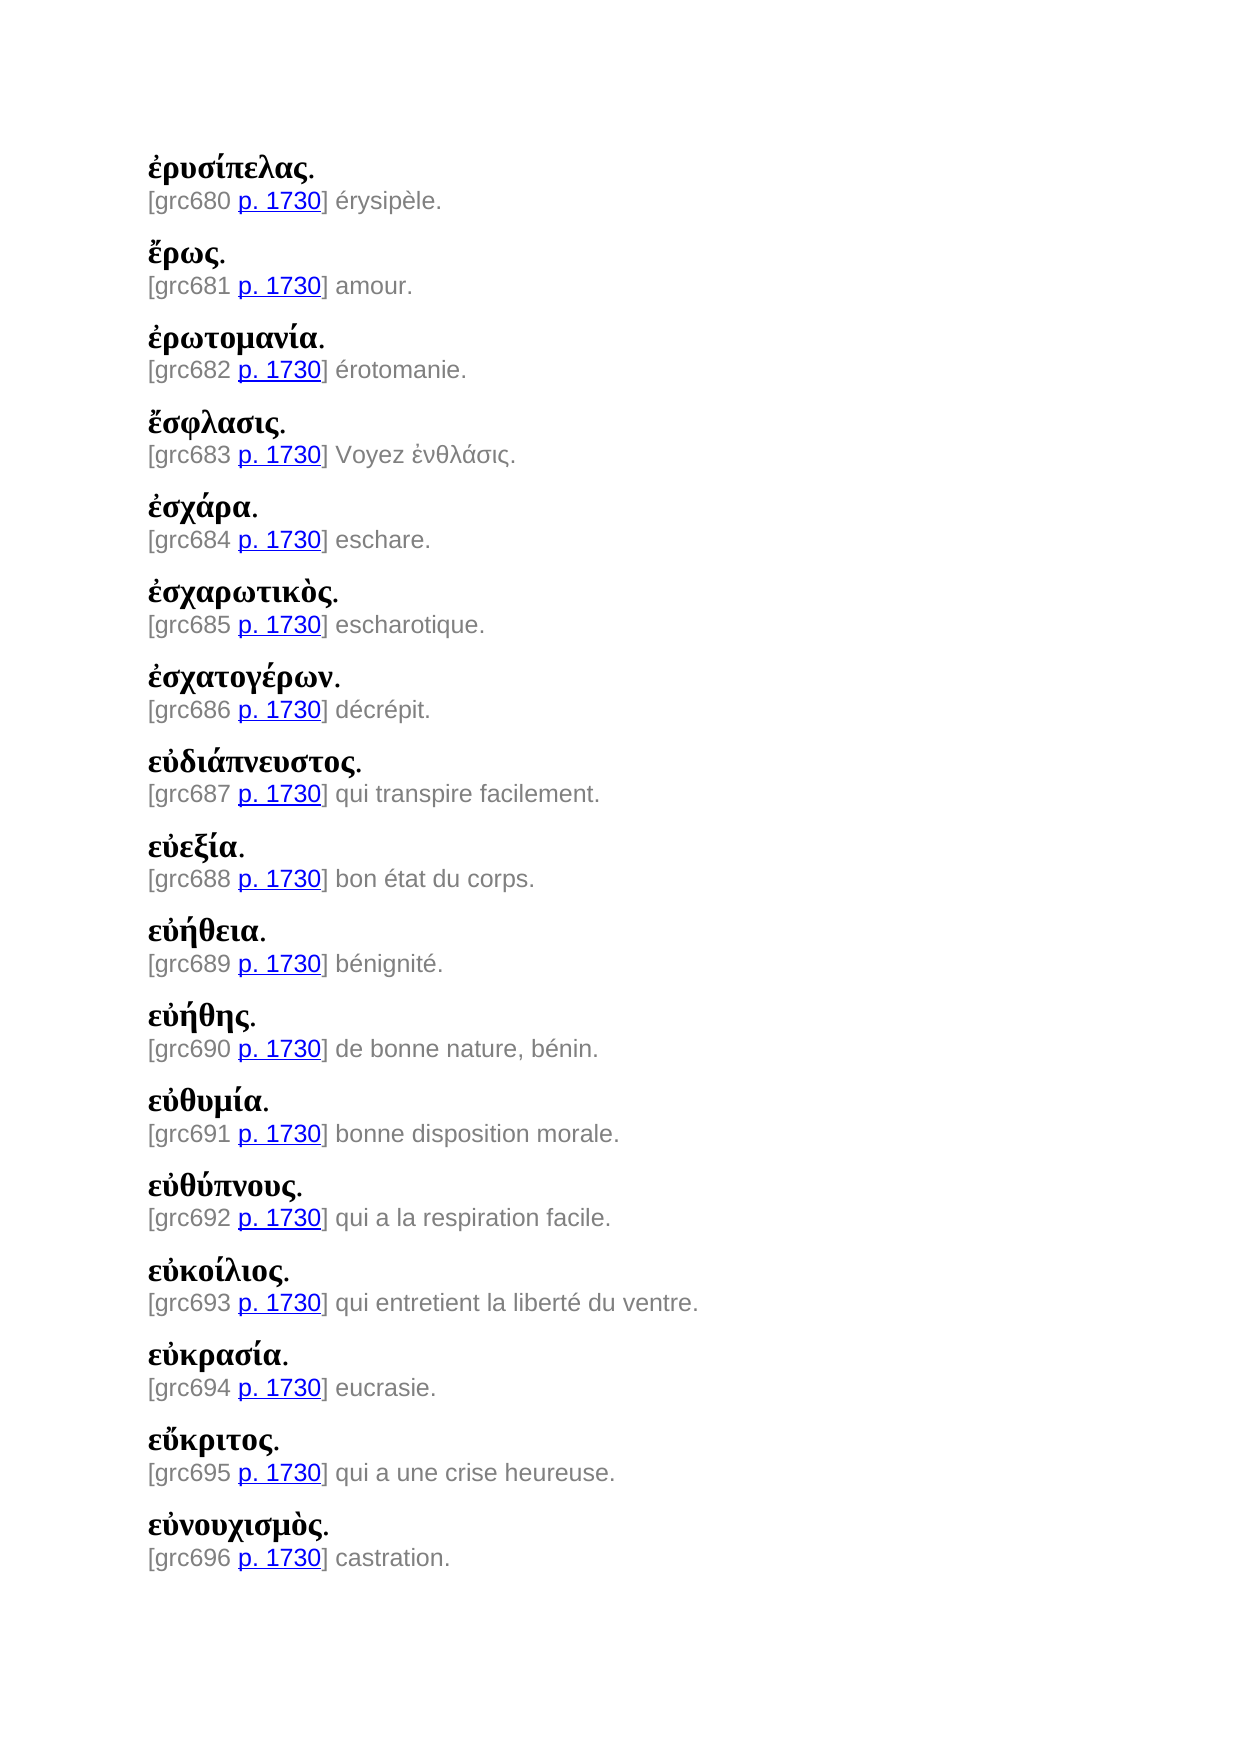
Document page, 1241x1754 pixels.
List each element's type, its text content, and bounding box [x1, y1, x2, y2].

text [grc691 p. 1730] bonne disposition morale. [148, 1119, 1093, 1147]
text [grc690 p. 1730] de bonne nature, bénin. [148, 1034, 1093, 1063]
text [grc694 p. 1730] eucrasie. [148, 1373, 1093, 1402]
text εὐήθης. [148, 996, 1093, 1034]
text [grc682 p. 1730] érotomanie. [148, 356, 1093, 384]
text ἔσφλασις. [148, 402, 1093, 440]
text [grc684 p. 1730] eschare. [148, 525, 1093, 554]
text εὐθύπνους. [148, 1165, 1093, 1203]
text ἔρως. [148, 232, 1093, 271]
text ἐσχαρωτικὸς. [148, 572, 1093, 610]
text [grc681 p. 1730] amour. [148, 271, 1093, 299]
text εὔκριτος. [148, 1419, 1093, 1458]
text ἐρυσίπελας. [148, 148, 1093, 186]
text [grc683 p. 1730] Voyez ἐνθλάσις. [148, 440, 1093, 469]
text εὐνουχισμὸς. [148, 1504, 1093, 1543]
text [grc695 p. 1730] qui a une crise heureuse. [148, 1458, 1093, 1487]
text [grc687 p. 1730] qui transpire facilement. [148, 779, 1093, 808]
text εὐδιάπνευστος. [148, 741, 1093, 779]
text [grc692 p. 1730] qui a la respiration facile. [148, 1203, 1093, 1232]
text [grc688 p. 1730] bon état du corps. [148, 864, 1093, 893]
text [grc685 p. 1730] escharotique. [148, 610, 1093, 639]
text ἐρωτομανία. [148, 317, 1093, 356]
text [grc696 p. 1730] castration. [148, 1543, 1093, 1571]
text εὐεξία. [148, 826, 1093, 864]
text εὐκοίλιος. [148, 1250, 1093, 1288]
text [grc686 p. 1730] décrépit. [148, 695, 1093, 723]
text εὐήθεια. [148, 911, 1093, 949]
text [grc689 p. 1730] bénignité. [148, 949, 1093, 978]
text ἐσχάρα. [148, 487, 1093, 525]
text εὐκρασία. [148, 1335, 1093, 1373]
text [grc693 p. 1730] qui entretient la liberté du ventre. [148, 1288, 1093, 1317]
text εὐθυμία. [148, 1080, 1093, 1119]
text ἐσχατογέρων. [148, 656, 1093, 695]
text [grc680 p. 1730] érysipèle. [148, 186, 1093, 215]
